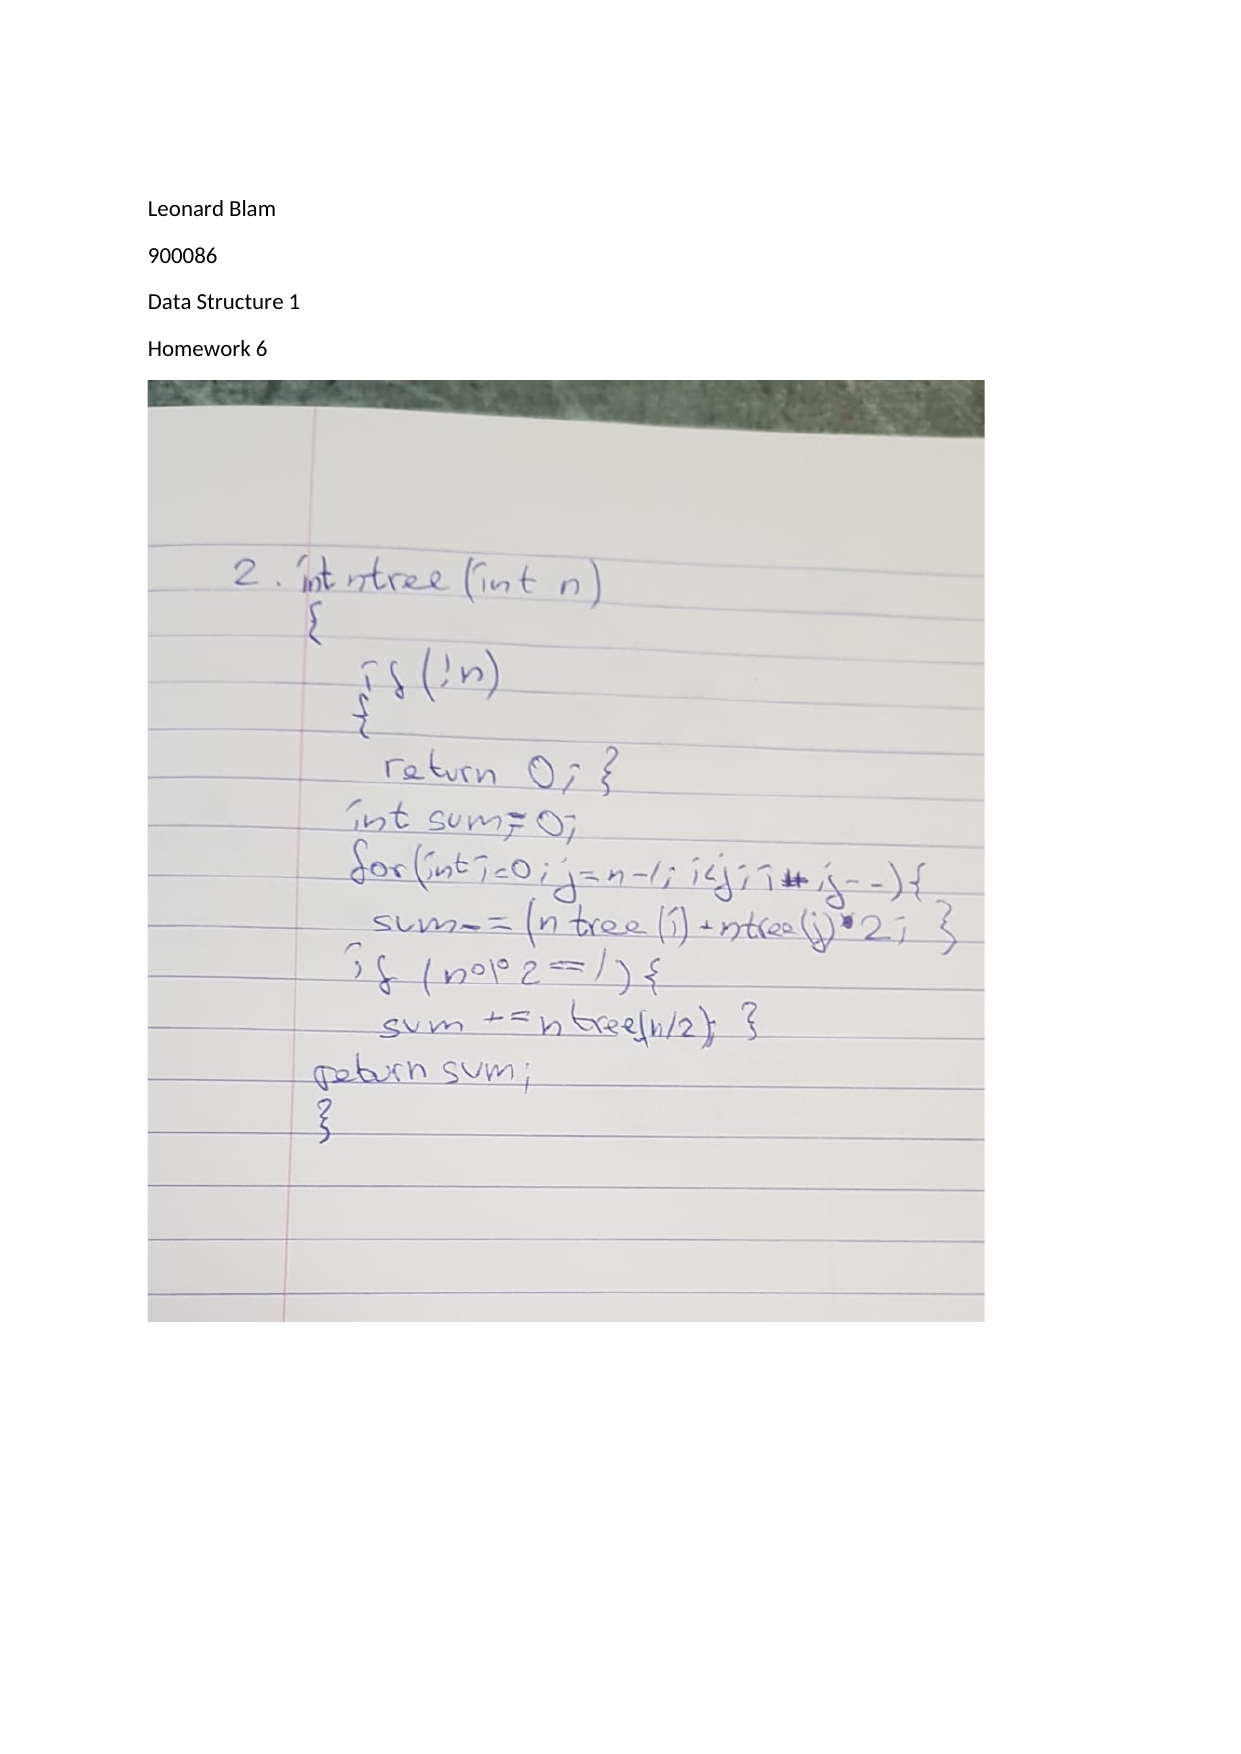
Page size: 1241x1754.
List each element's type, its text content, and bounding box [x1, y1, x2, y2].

text Homework 6 [148, 334, 1093, 362]
text Leonard Blam [148, 194, 1093, 222]
text Data Structure 1 [148, 287, 1093, 315]
text 900086 [148, 241, 1093, 269]
